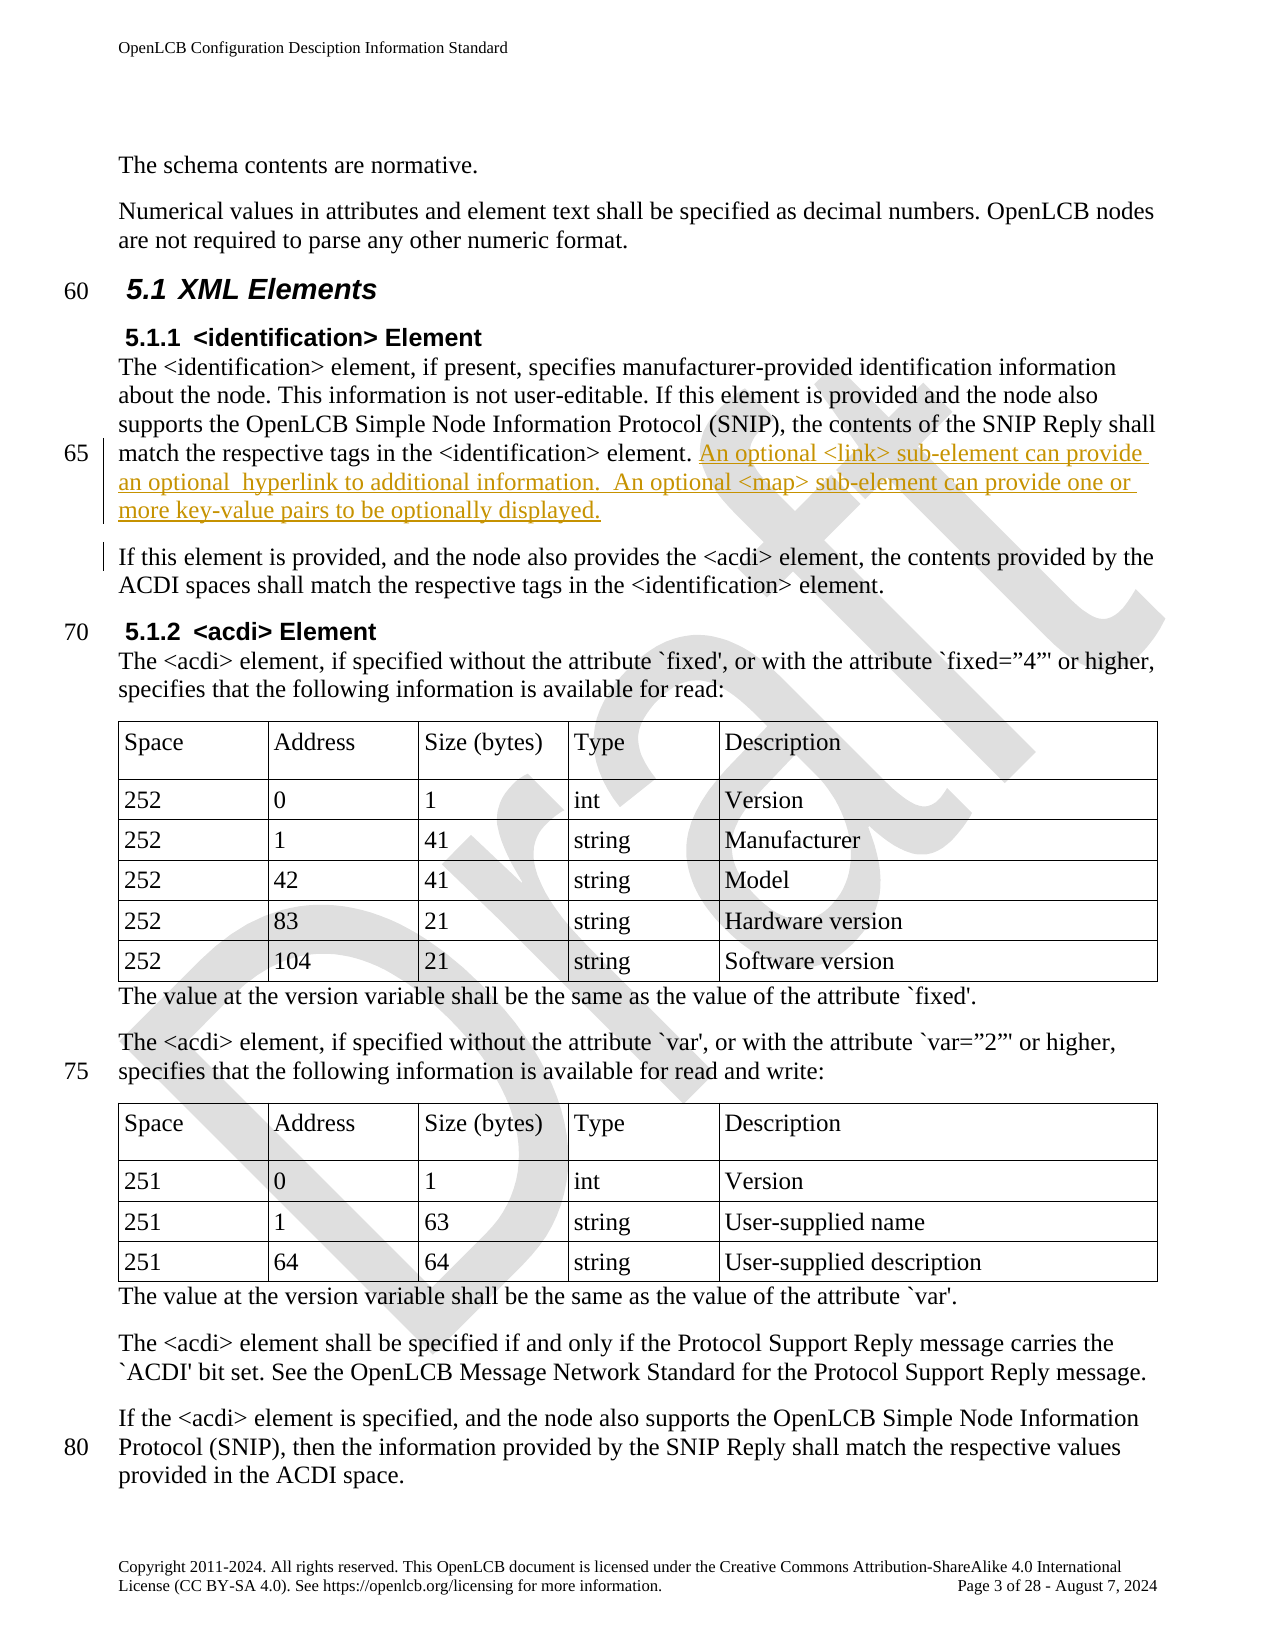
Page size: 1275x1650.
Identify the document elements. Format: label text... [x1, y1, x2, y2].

text If this element is provided, and the node also provides the <acdi> element, the contents provided by the ACDI spaces shall match the respective tags in the <identification> element. [1015, 542, 1157, 599]
table_cell 83 [269, 901, 418, 933]
text The <acdi> element, if specified without the attribute `var', or with the attribute `var=”2”' or higher, specifies that the following information is available for read and write: [670, 1027, 1157, 1085]
table_cell Hardware version [858, 901, 1157, 940]
table_cell 1 [269, 820, 418, 860]
table_cell Manufacturer [732, 820, 850, 860]
text The value at the version variable shall be the same as the value of the attribute `var'. [479, 1282, 1157, 1310]
text The <acdi> element, if specified without the attribute `var', or with the attribute `var=”2”' or higher, specifies that the following information is available for read and write: [520, 1027, 663, 1085]
table_cell 1 [269, 1202, 318, 1241]
text If the <acdi> element is specified, and the node also supports the OpenLCB Simple Node Information Protocol (SNIP), then the information provided by the SNIP Reply shall match the respective values provided in the ACDI space. [118, 1403, 1157, 1489]
text The value at the version variable shall be the same as the value of the attribute `var'. [118, 1282, 387, 1310]
text The value at the version variable shall be the same as the value of the attribute `fixed'. [221, 982, 437, 1009]
table_cell [544, 1202, 568, 1241]
table_cell 42 [269, 861, 418, 900]
text The <acdi> element, if specified without the attribute `var', or with the attribute `var=”2”' or higher, specifies that the following information is available for read and write: [187, 1027, 499, 1085]
table_cell Hardware version [763, 901, 834, 919]
subtitle <acdi> Element [118, 617, 866, 646]
table_header [249, 1104, 268, 1123]
table_cell string [569, 1202, 719, 1241]
table_cell string [569, 861, 700, 900]
text The <identification> element, if present, specifies manufacturer-provided identification information about the node. This information is not user-editable. If this element is provided and the node also supports the OpenLCB Simple Node Information Protocol (SNIP), the contents of the SNIP Reply shall match the respective tags in the <identification> element. An optional <link> sub-element can provide an optional hyperlink to additional information. An optional <map> sub-element can provide one or more key-value pairs to be optionally displayed. [118, 352, 1157, 524]
table_cell 251 [119, 1202, 268, 1241]
table_header Description [720, 1104, 1157, 1160]
table_cell [500, 861, 521, 881]
text The value at the version variable shall be the same as the value of the attribute `fixed'. [625, 982, 1157, 1009]
subtitle XML Elements [118, 272, 1157, 305]
table_header Description [1007, 722, 1157, 779]
table_cell [534, 820, 568, 860]
table_header Size (bytes) [419, 1104, 518, 1160]
table_cell [251, 970, 268, 981]
table_cell 252 [119, 820, 268, 860]
table_cell string [584, 941, 719, 981]
table_cell Software version [720, 941, 1157, 981]
table_cell 104 [269, 954, 402, 981]
table_cell 252 [119, 861, 268, 900]
table_header Address [269, 722, 418, 779]
text The value at the version variable shall be the same as the value of the attribute `fixed'. [480, 982, 587, 1009]
table_cell 251 [119, 1161, 268, 1201]
table_cell User-supplied name [720, 1202, 1157, 1241]
text If this element is provided, and the node also provides the <acdi> element, the contents provided by the ACDI spaces shall match the respective tags in the <identification> element. [827, 542, 1007, 599]
text Numerical values in attributes and element text shall be specified as decimal numbers. OpenLCB nodes are not required to parse any other numeric format. [118, 196, 1157, 254]
table_cell string [569, 820, 691, 860]
text The schema contents are normative. [118, 150, 1157, 179]
text If this element is provided, and the node also provides the <acdi> element, the contents provided by the ACDI spaces shall match the respective tags in the <identification> element. [118, 542, 819, 599]
text The <acdi> element shall be specified if and only if the Protocol Support Reply message carries the `ACDI' bit set. See the OpenLCB Message Network Standard for the Protocol Support Reply message. [118, 1328, 1157, 1385]
table_header Type [569, 722, 601, 779]
table_header Space [119, 722, 268, 779]
table_header Type [639, 722, 719, 779]
table_cell Version [885, 780, 1157, 819]
table_cell 1 [419, 780, 516, 819]
table_cell 21 [431, 941, 559, 981]
table_cell 0 [306, 1161, 418, 1201]
table_cell User-supplied description [720, 1242, 1157, 1281]
table_cell Model [735, 861, 850, 900]
table_cell 41 [419, 861, 477, 900]
table_cell 252 [119, 901, 268, 940]
table_cell [536, 780, 568, 819]
table_cell 63 [419, 1202, 507, 1241]
table_cell Manufacturer [869, 820, 1157, 860]
table_cell 252 [119, 941, 220, 981]
table_header Size (bytes) [560, 1104, 568, 1137]
table_cell 64 [419, 1242, 476, 1281]
table_cell int [569, 1161, 719, 1201]
table_header Space [119, 1104, 237, 1160]
text The <acdi> element, if specified without the attribute `fixed', or with the attribute `fixed=”4”' or higher, specifies that the following information is available for read: [931, 646, 1157, 703]
table_header Description [773, 755, 819, 779]
table_cell Model [879, 861, 1157, 900]
table_header Description [720, 722, 766, 775]
table_cell string [569, 1242, 719, 1281]
table_cell 0 [269, 780, 418, 819]
table_cell string [569, 901, 719, 940]
table_cell int [569, 780, 716, 819]
table_cell 252 [119, 780, 268, 819]
subtitle <identification> Element [118, 323, 1157, 352]
table_cell 1 [419, 1161, 518, 1201]
table_cell [552, 901, 568, 923]
text The <acdi> element, if specified without the attribute `fixed', or with the attribute `fixed=”4”' or higher, specifies that the following information is available for read: [118, 646, 655, 703]
table_cell [508, 1242, 568, 1281]
table_cell [387, 1242, 418, 1273]
table_cell Version [740, 780, 843, 819]
table_header Type [569, 1104, 719, 1160]
table_cell [563, 1179, 568, 1201]
table_cell Version [720, 1161, 1157, 1201]
text The <acdi> element, if specified without the attribute `fixed', or with the attribute `fixed=”4”' or higher, specifies that the following information is available for read: [742, 646, 923, 703]
table_cell [347, 1202, 418, 1241]
table_cell 64 [269, 1242, 358, 1281]
table_cell 0 [269, 1192, 278, 1201]
table_cell 41 [419, 820, 509, 860]
table_header Address [269, 1104, 418, 1160]
table_header Size (bytes) [419, 722, 568, 779]
table_cell [535, 861, 568, 900]
subtitle [902, 617, 1054, 646]
table_header Description [827, 722, 999, 779]
table_cell 251 [119, 1242, 268, 1281]
table_cell 21 [419, 901, 518, 940]
